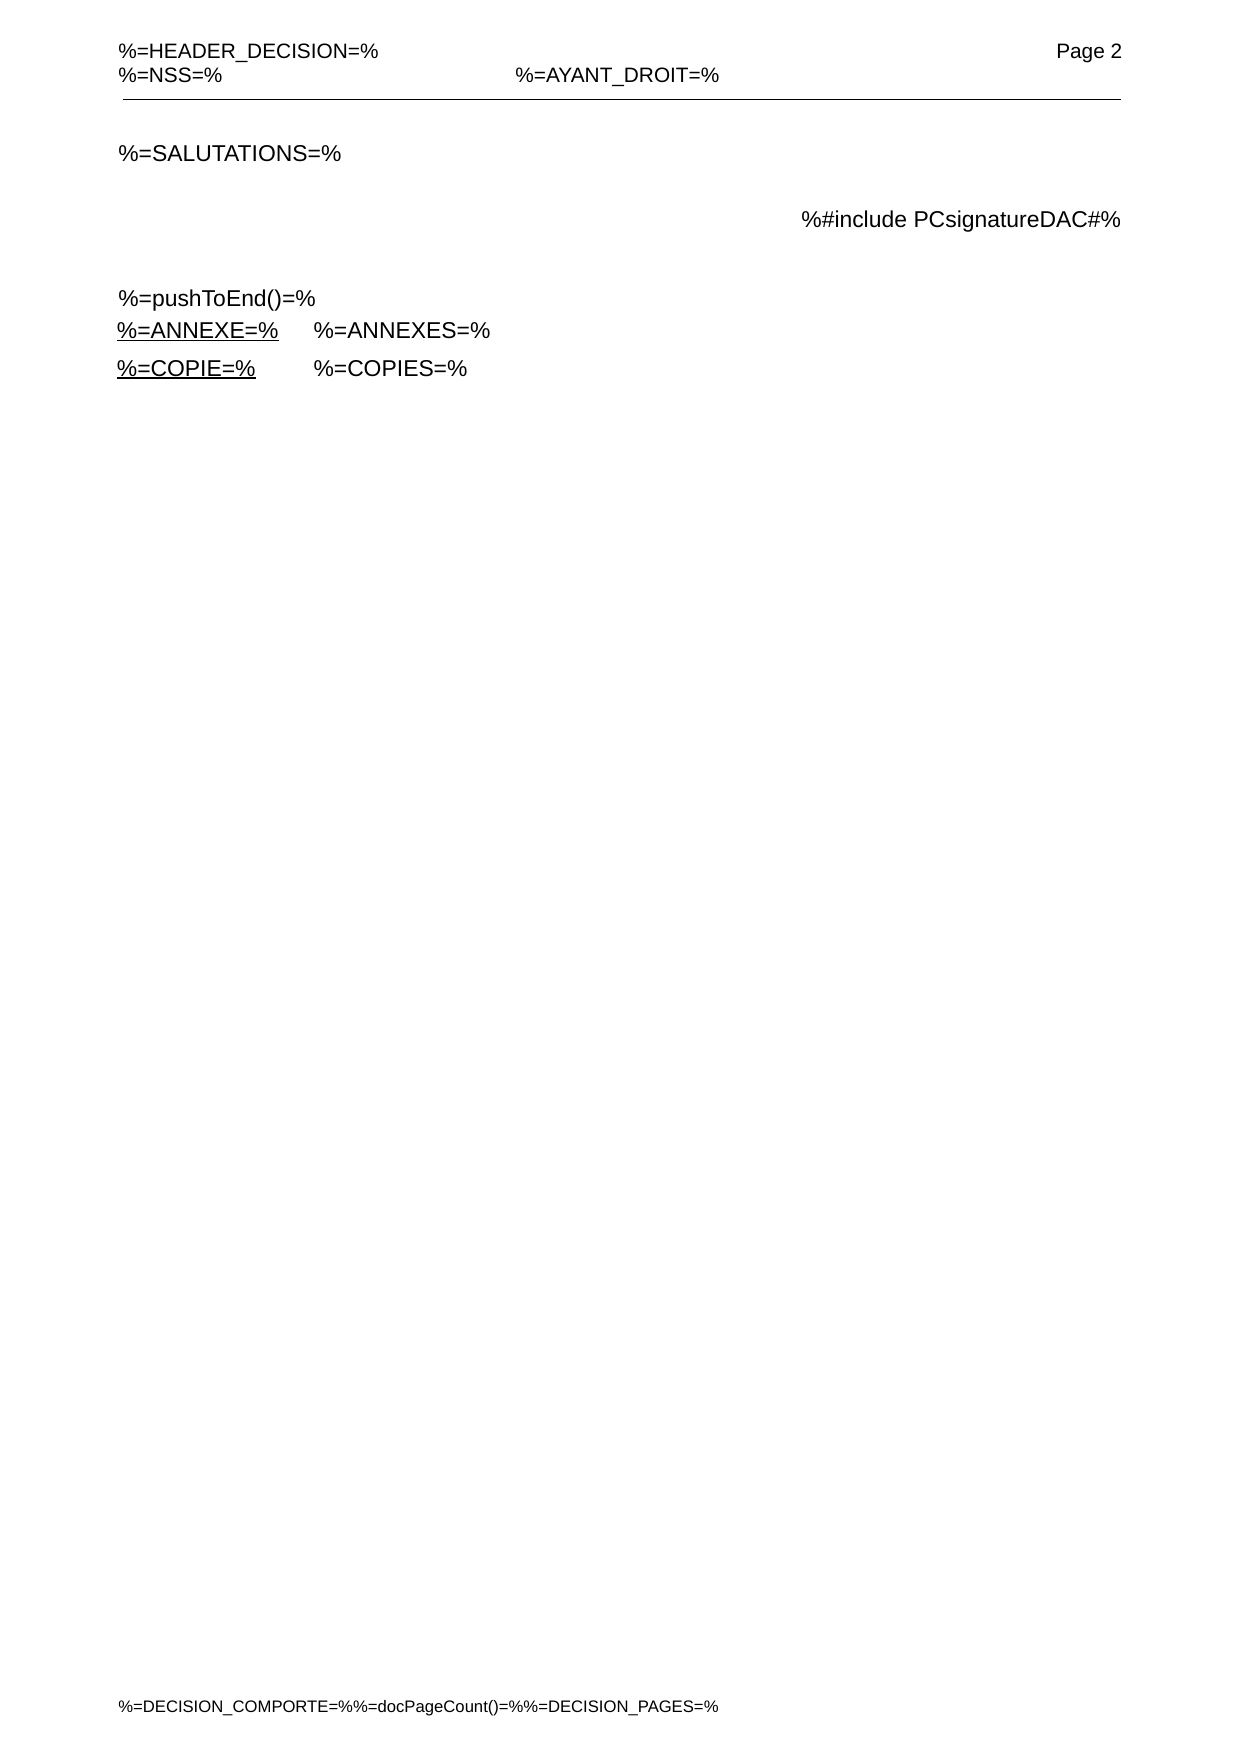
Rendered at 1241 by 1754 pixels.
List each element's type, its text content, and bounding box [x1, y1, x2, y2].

table_cell %=COPIES=% [315, 349, 1122, 387]
table_header %=ANNEXE=% [118, 311, 315, 349]
table_cell %=COPIE=% [118, 349, 315, 387]
text %#include PCsignatureDAC#% [118, 206, 1122, 232]
text %=pushToEnd()=% [118, 285, 1122, 311]
text %=SALUTATIONS=% [118, 140, 1122, 167]
table_header %=ANNEXES=% [315, 311, 1122, 349]
